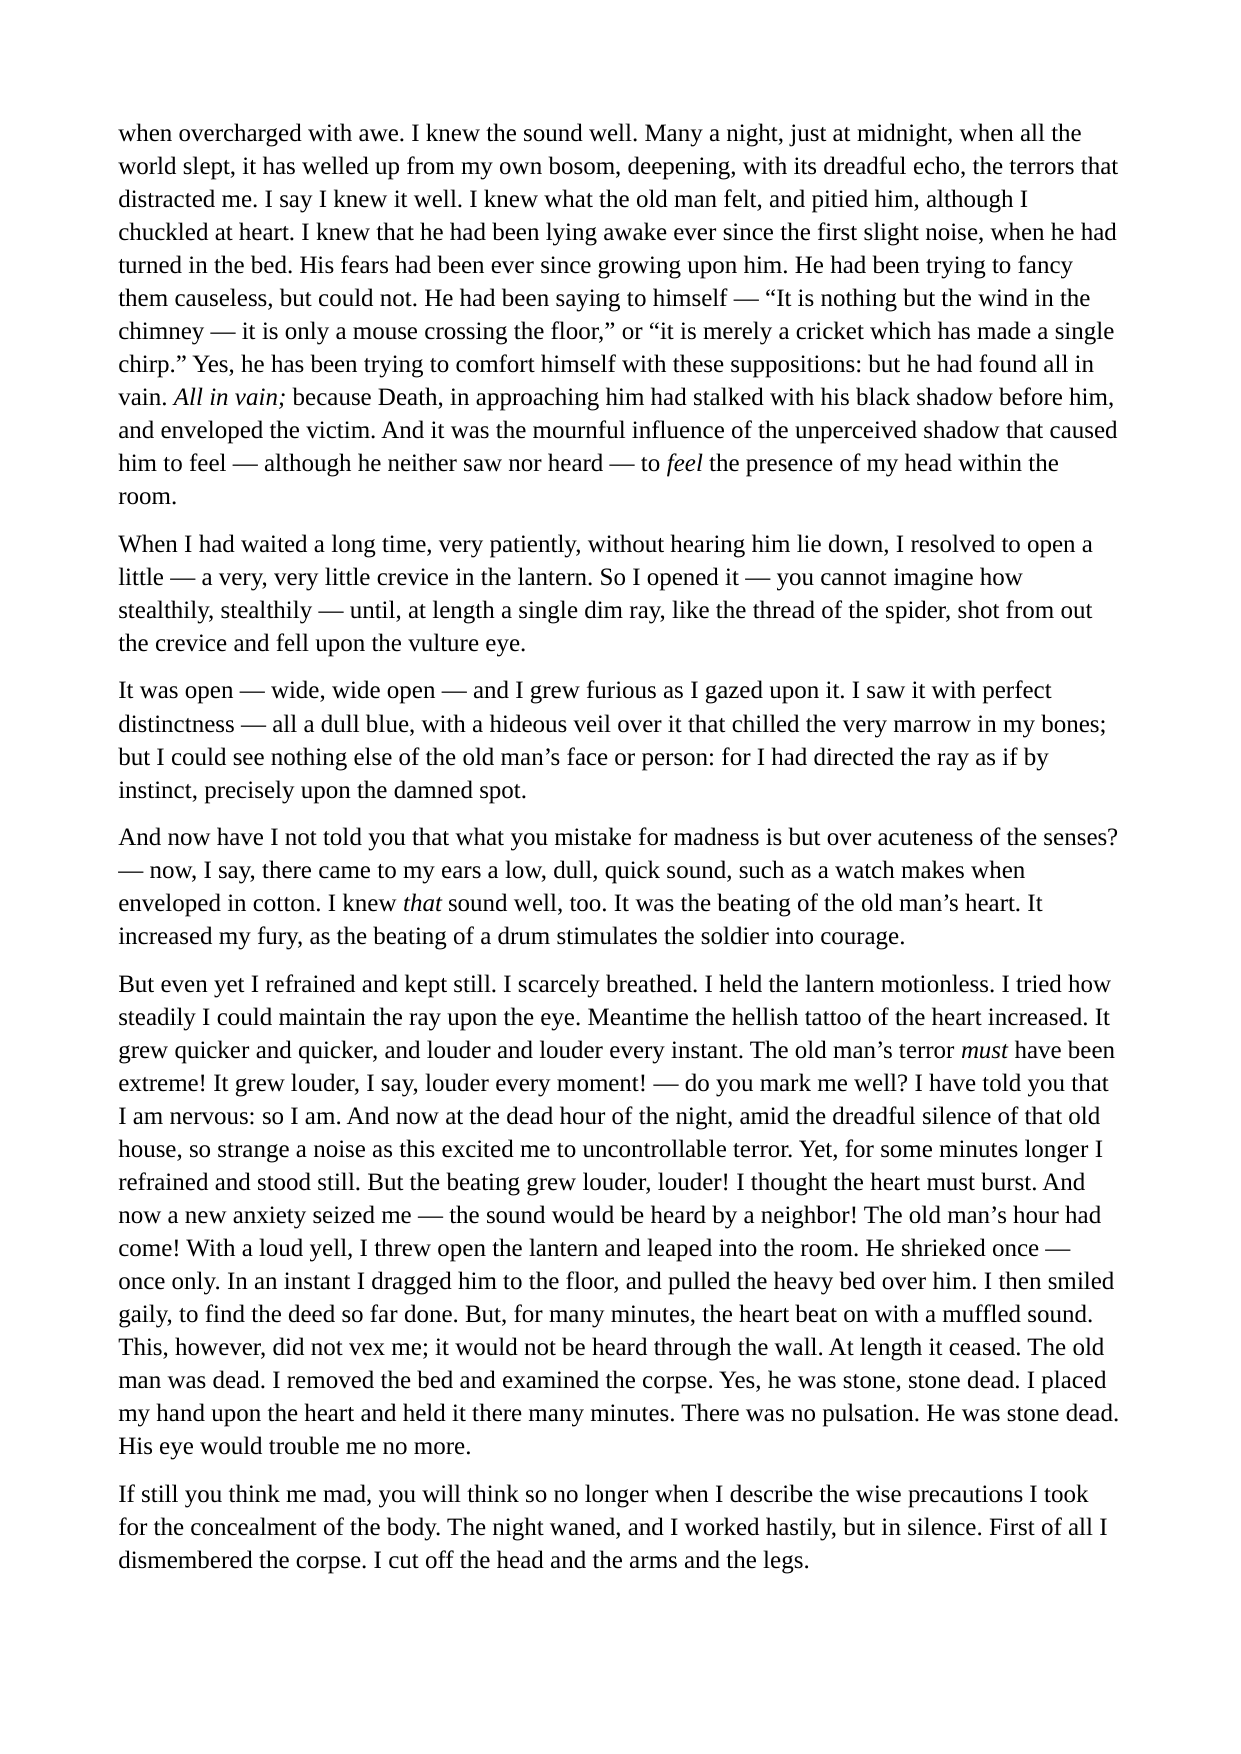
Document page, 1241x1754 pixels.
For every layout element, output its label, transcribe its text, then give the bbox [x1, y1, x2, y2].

text But even yet I refrained and kept still. I scarcely breathed. I held the lantern motionless. I tried how steadily I could maintain the ray upon the eye. Meantime the hellish tattoo of the heart increased. It grew quicker and quicker, and louder and louder every instant. The old man’s terror must have been extreme! It grew louder, I say, louder every moment! — do you mark me well? I have told you that I am nervous: so I am. And now at the dead hour of the night, amid the dreadful silence of that old house, so strange a noise as this excited me to uncontrollable terror. Yet, for some minutes longer I refrained and stood still. But the beating grew louder, louder! I thought the heart must burst. And now a new anxiety seized me — the sound would be heard by a neighbor! The old man’s hour had come! With a loud yell, I threw open the lantern and leaped into the room. He shrieked once — once only. In an instant I dragged him to the floor, and pulled the heavy bed over him. I then smiled gaily, to find the deed so far done. But, for many minutes, the heart beat on with a muffled sound. This, however, did not vex me; it would not be heard through the wall. At length it ceased. The old man was dead. I removed the bed and examined the corpse. Yes, he was stone, stone dead. I placed my hand upon the heart and held it there many minutes. There was no pulsation. He was stone dead. His eye would trouble me no more. [118, 969, 1122, 1460]
text when overcharged with awe. I knew the sound well. Many a night, just at midnight, when all the world slept, it has welled up from my own bosom, deepening, with its dreadful echo, the terrors that distracted me. I say I knew it well. I knew what the old man felt, and pitied him, although I chuckled at heart. I knew that he had been lying awake ever since the first slight noise, when he had turned in the bed. His fears had been ever since growing upon him. He had been trying to fancy them causeless, but could not. He had been saying to himself — “It is nothing but the wind in the chimney — it is only a mouse crossing the floor,” or “it is merely a cricket which has made a single chirp.” Yes, he has been trying to comfort himself with these suppositions: but he had found all in vain. All in vain; because Death, in approaching him had stalked with his black shadow before him, and enveloped the victim. And it was the mournful influence of the unperceived shadow that caused him to feel — although he neither saw nor heard — to feel the presence of my head within the room. [118, 118, 1122, 510]
text When I had waited a long time, very patiently, without hearing him lie down, I resolved to open a little — a very, very little crevice in the lantern. So I opened it — you cannot imagine how stealthily, stealthily — until, at length a single dim ray, like the thread of the spider, shot from out the crevice and fell upon the vulture eye. [118, 529, 1122, 657]
text And now have I not told you that what you mistake for madness is but over acuteness of the senses? — now, I say, there came to my ears a low, dull, quick sound, such as a watch makes when enveloped in cotton. I knew that sound well, too. It was the beating of the old man’s heart. It increased my fury, as the beating of a drum stimulates the soldier into courage. [118, 822, 1122, 950]
text If still you think me mad, you will think so no longer when I describe the wise precautions I took for the concealment of the body. The night waned, and I worked hastily, but in silence. First of all I dismembered the corpse. I cut off the head and the arms and the legs. [118, 1479, 1122, 1574]
text It was open — wide, wide open — and I grew furious as I gazed upon it. I saw it with perfect distinctness — all a dull blue, with a hideous veil over it that chilled the very marrow in my bones; but I could see nothing else of the old man’s face or person: for I had directed the ray as if by instinct, precisely upon the damned spot. [118, 676, 1122, 803]
